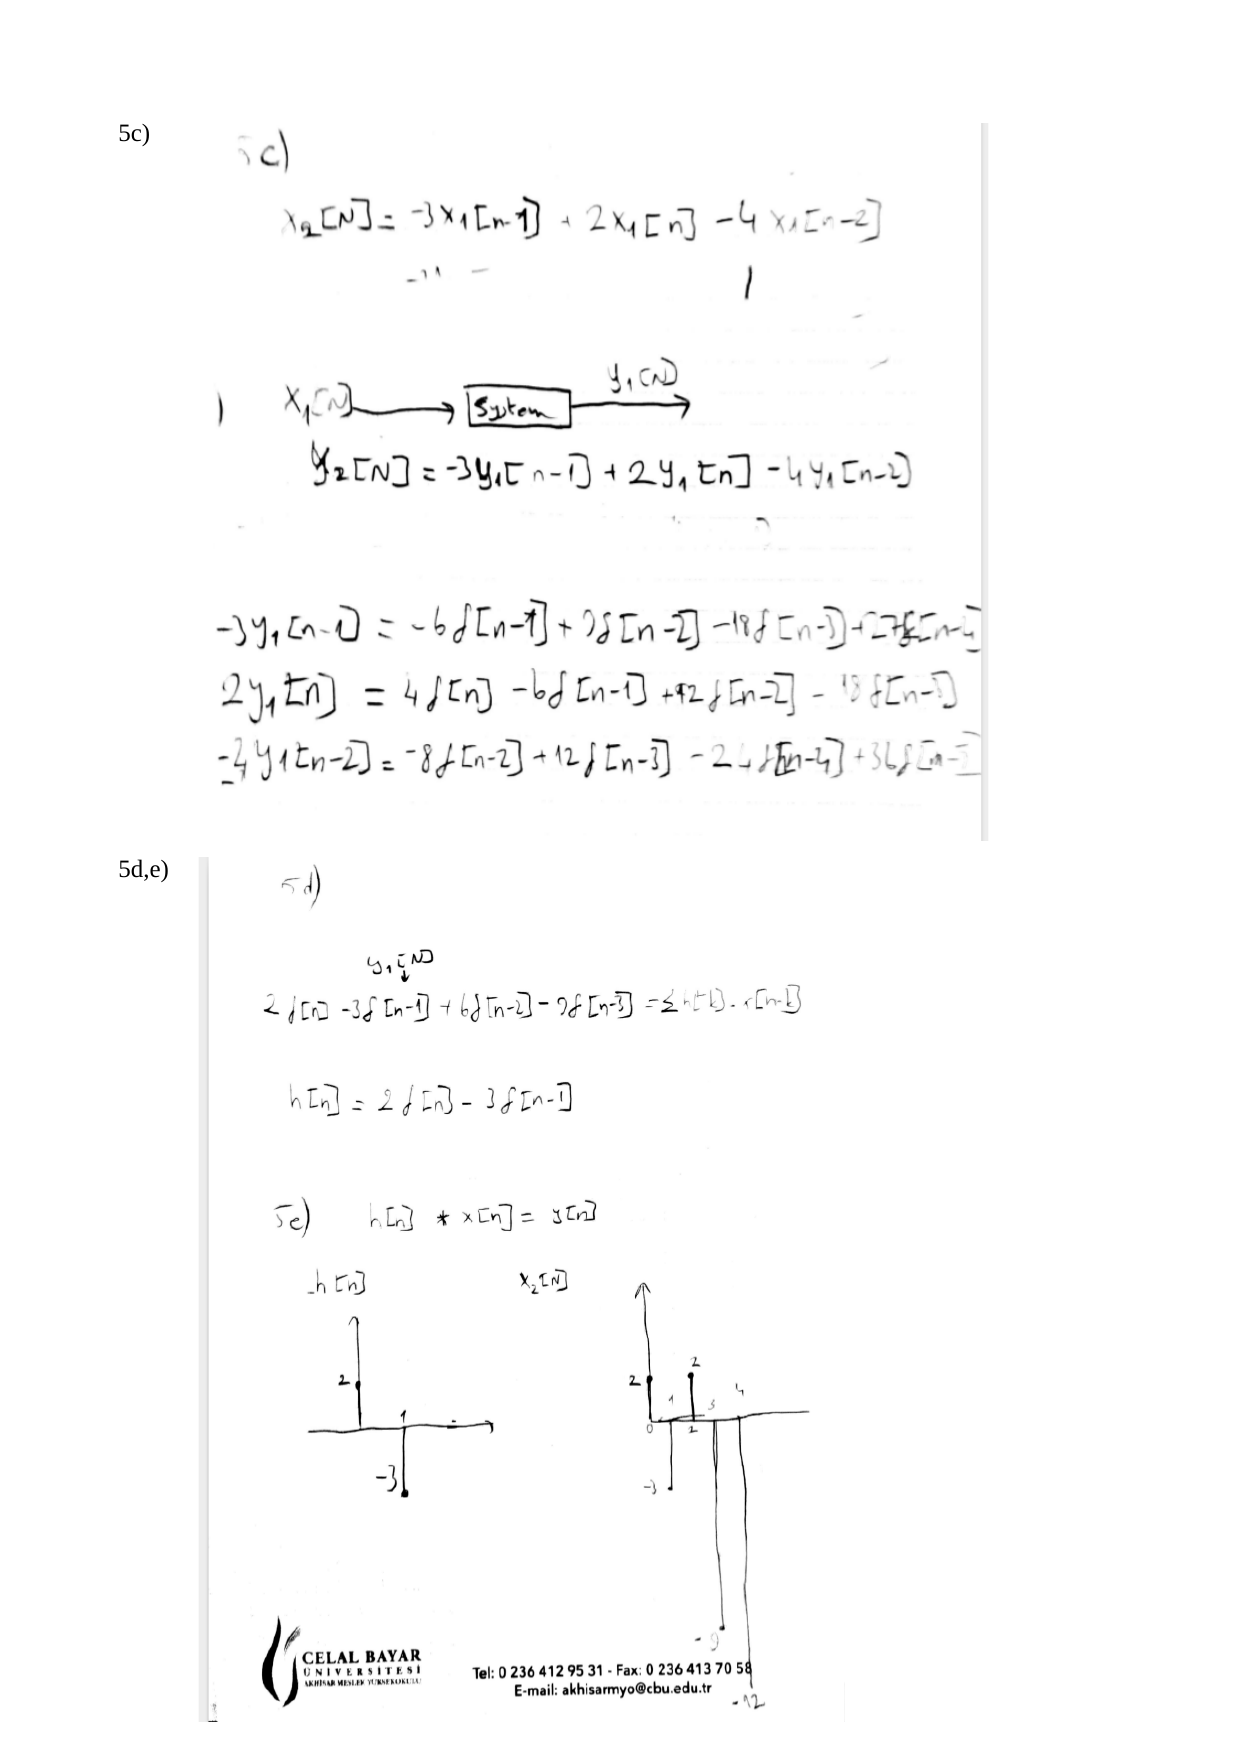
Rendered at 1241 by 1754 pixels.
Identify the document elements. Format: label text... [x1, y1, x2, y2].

picture [198, 857, 845, 1722]
picture [212, 123, 989, 841]
text 5d,e) [118, 854, 1122, 883]
text 5c) [118, 118, 1122, 147]
